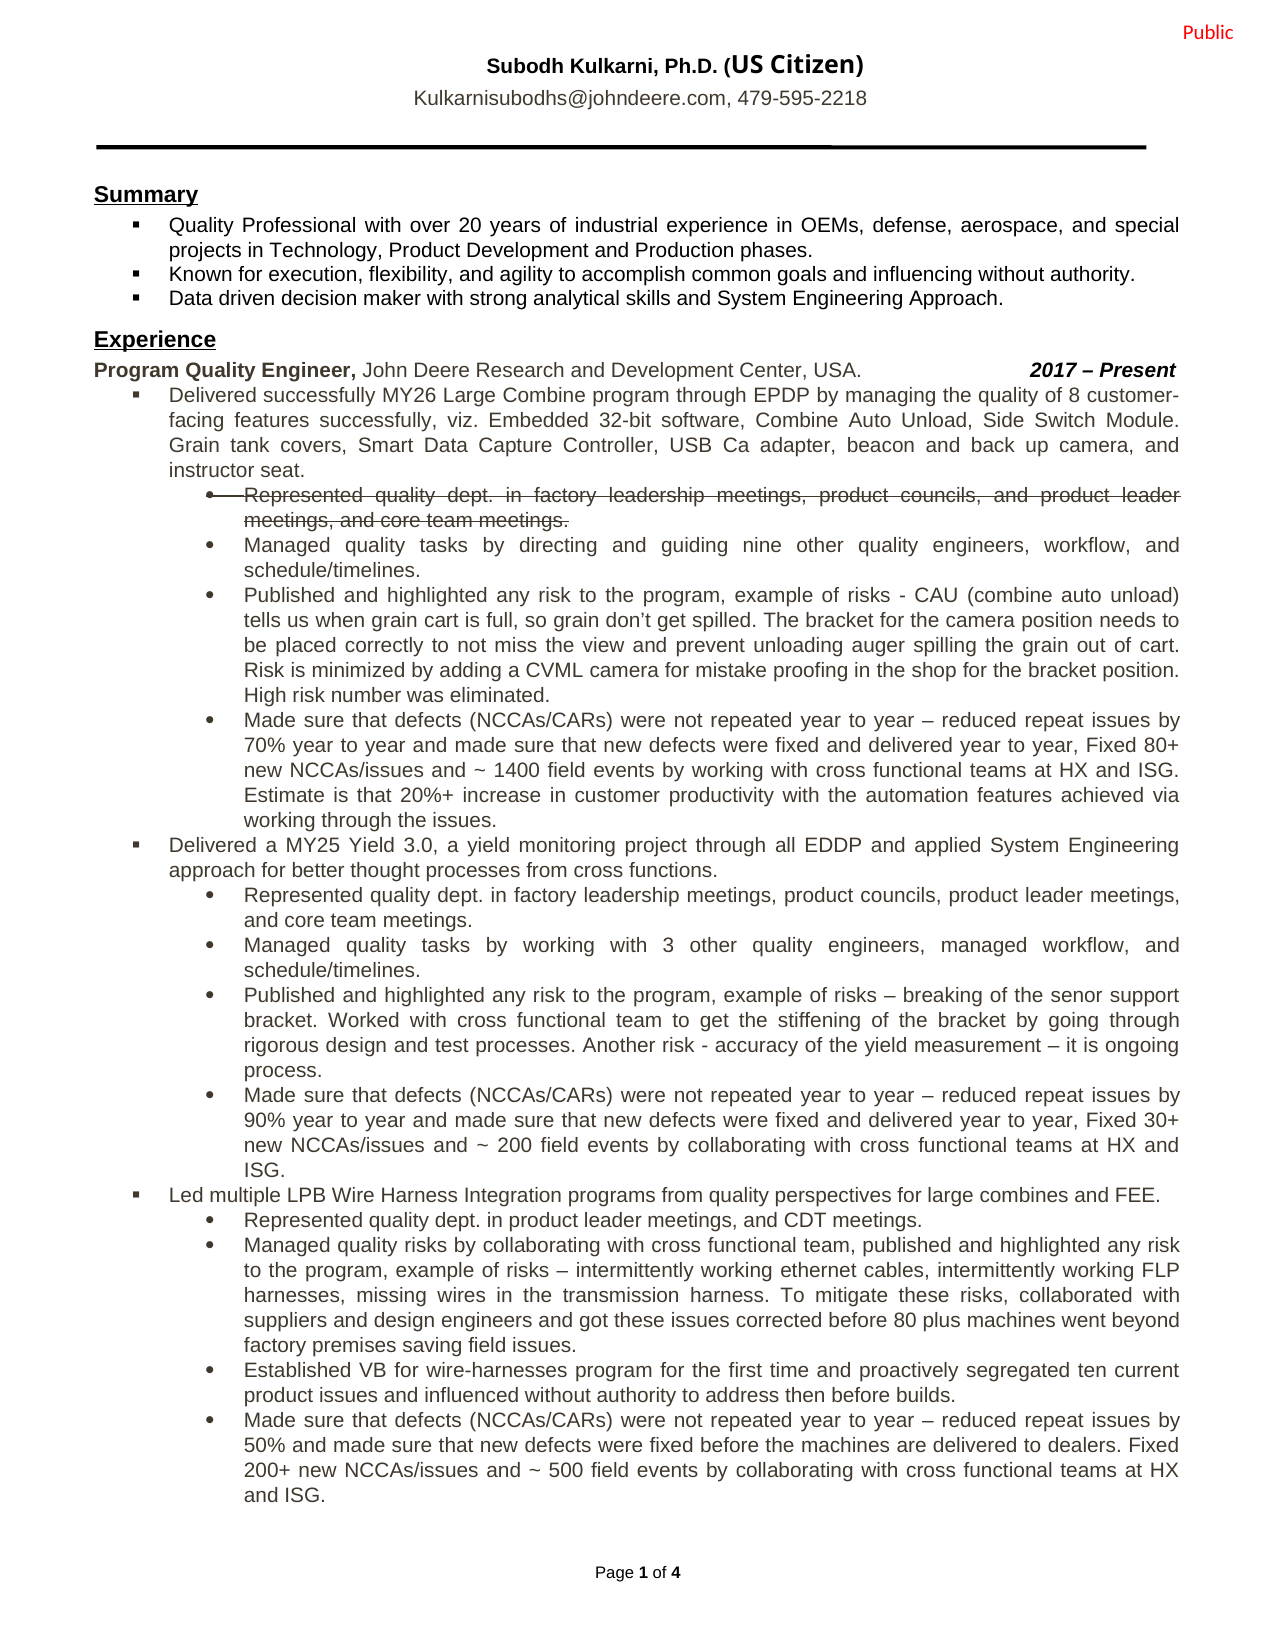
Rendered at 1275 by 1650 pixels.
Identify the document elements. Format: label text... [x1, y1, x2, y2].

subtitle Managed quality tasks by directing and guiding nine other quality engineers, workflow, and schedule/timelines. [206, 531, 1181, 581]
subtitle Represented quality dept. in factory leadership meetings, product councils, and product leader meetings, and core team meetings. [206, 481, 1181, 496]
subtitle Experience [94, 326, 1181, 353]
subtitle Delivered a MY25 Yield 3.0, a yield monitoring project through all EDDP and applied System Engineering approach for better thought processes from cross functions. [131, 831, 1181, 881]
subtitle Program Quality Engineer, John Deere Research and Development Center, USA. 2017 – Present [94, 356, 1181, 381]
subtitle Represented quality dept. in factory leadership meetings, product councils, product leader meetings, and core team meetings. [206, 881, 1181, 931]
subtitle Represented quality dept. in factory leadership meetings, product councils, and product leader meetings, and core team meetings. [206, 497, 1181, 531]
subtitle Made sure that defects (NCCAs/CARs) were not repeated year to year – reduced repeat issues by 50% and made sure that new defects were fixed before the machines are delivered to dealers. Fixed 200+ new NCCAs/issues and ~ 500 field events by collaborating with cross functional teams at HX and ISG. [206, 1406, 1181, 1506]
subtitle Quality Professional with over 20 years of industrial experience in OEMs, defense, aerospace, and special projects in Technology, Product Development and Production phases. [131, 211, 1181, 261]
subtitle Managed quality risks by collaborating with cross functional team, published and highlighted any risk to the program, example of risks – intermittently working ethernet cables, intermittently working FLP harnesses, missing wires in the transmission harness. To mitigate these risks, collaborated with suppliers and design engineers and got these issues corrected before 80 plus machines went beyond factory premises saving field issues. [206, 1231, 1181, 1356]
list Led multiple LPB Wire Harness Integration programs from quality perspectives for large combines and FEE. [131, 1181, 1181, 1206]
list Represented quality dept. in product leader meetings, and CDT meetings. [206, 1206, 1181, 1231]
subtitle Summary [94, 181, 1181, 208]
list Known for execution, flexibility, and agility to accomplish common goals and influencing without authority. [131, 261, 1181, 286]
subtitle Published and highlighted any risk to the program, example of risks - CAU (combine auto unload) tells us when grain cart is full, so grain don’t get spilled. The bracket for the camera position needs to be placed correctly to not miss the view and prevent unloading auger spilling the grain out of cart. Risk is minimized by adding a CVML camera for mistake proofing in the shop for the bracket position. High risk number was eliminated. [206, 581, 1181, 706]
subtitle Established VB for wire-harnesses program for the first time and proactively segregated ten current product issues and influenced without authority to address then before builds. [206, 1356, 1181, 1406]
subtitle Made sure that defects (NCCAs/CARs) were not repeated year to year – reduced repeat issues by 90% year to year and made sure that new defects were fixed and delivered year to year, Fixed 30+ new NCCAs/issues and ~ 200 field events by collaborating with cross functional teams at HX and ISG. [206, 1081, 1181, 1181]
list Data driven decision maker with strong analytical skills and System Engineering Approach. [131, 286, 1181, 309]
subtitle Published and highlighted any risk to the program, example of risks – breaking of the senor support bracket. Worked with cross functional team to get the stiffening of the bracket by going through rigorous design and test processes. Another risk - accuracy of the yield measurement – it is ongoing process. [206, 981, 1181, 1081]
subtitle Made sure that defects (NCCAs/CARs) were not repeated year to year – reduced repeat issues by 70% year to year and made sure that new defects were fixed and delivered year to year, Fixed 80+ new NCCAs/issues and ~ 1400 field events by working with cross functional teams at HX and ISG. Estimate is that 20%+ increase in customer productivity with the automation features achieved via working through the issues. [206, 706, 1181, 831]
subtitle Managed quality tasks by working with 3 other quality engineers, managed workflow, and schedule/timelines. [206, 931, 1181, 981]
subtitle Delivered successfully MY26 Large Combine program through EPDP by managing the quality of 8 customer-facing features successfully, viz. Embedded 32-bit software, Combine Auto Unload, Side Switch Module. Grain tank covers, Smart Data Capture Controller, USB Ca adapter, beacon and back up camera, and instructor seat. [131, 381, 1181, 481]
